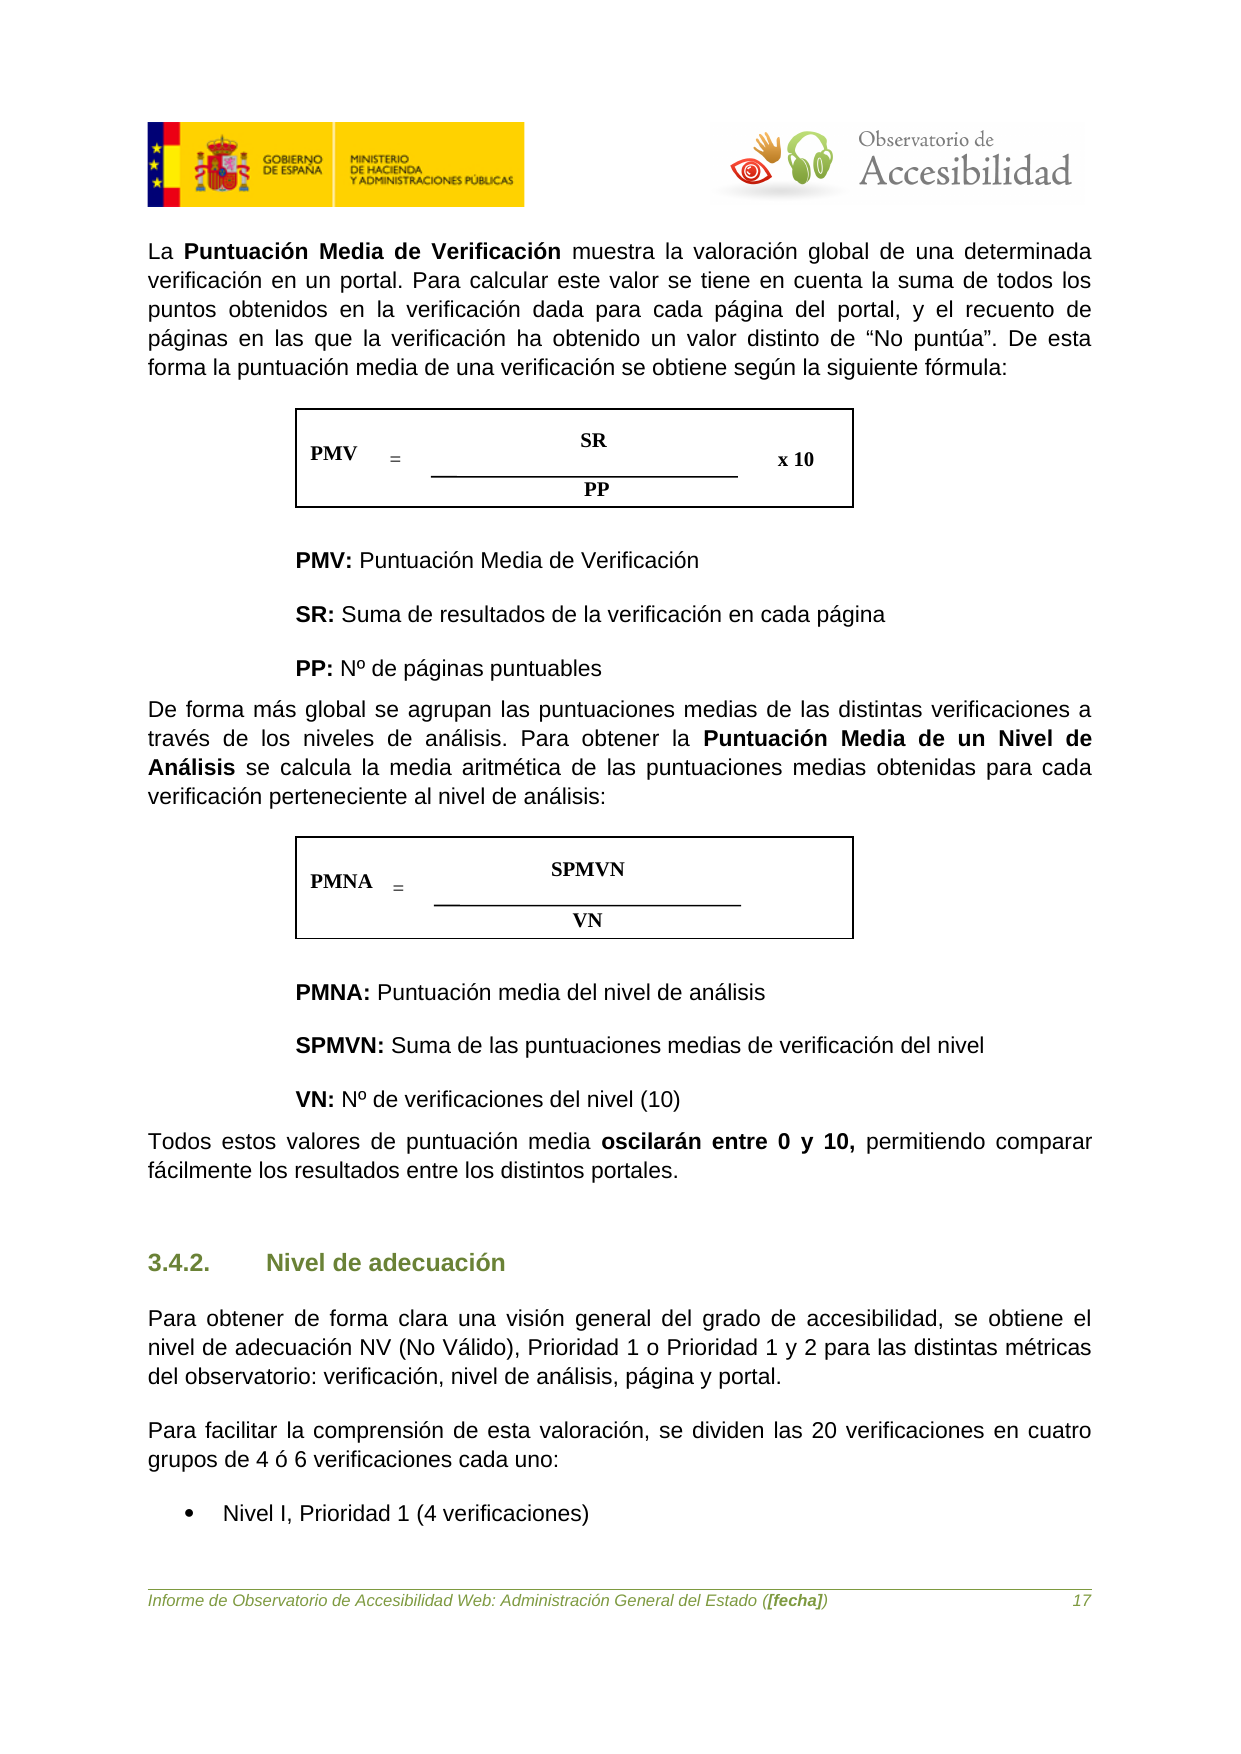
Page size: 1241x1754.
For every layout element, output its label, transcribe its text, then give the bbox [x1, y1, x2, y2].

picture [147, 122, 525, 207]
text La Puntuación Media de Verificación muestra la valoración global de una determinada verificación en un portal. Para calcular este valor se tiene en cuenta la suma de todos los puntos obtenidos en la verificación dada para cada página del portal, y el recuento de páginas en las que la verificación ha obtenido un valor distinto de “No puntúa”. De esta forma la puntuación media de una verificación se obtiene según la siguiente fórmula: [148, 238, 1092, 380]
list Nivel de adecuación [148, 1248, 1092, 1277]
text De forma más global se agrupan las puntuaciones medias de las distintas verificaciones a través de los niveles de análisis. Para obtener la Puntuación Media de un Nivel de Análisis se calcula la media aritmética de las puntuaciones medias obtenidas para cada verificación perteneciente al nivel de análisis: [148, 696, 1092, 809]
text PMV: Puntuación Media de Verificación [295, 547, 1092, 573]
text Todos estos valores de puntuación media oscilarán entre 0 y 10, permitiendo comparar fácilmente los resultados entre los distintos portales. [148, 1128, 1092, 1183]
picture [710, 122, 1086, 205]
text VN: Nº de verificaciones del nivel (10) [295, 1086, 1092, 1113]
text Para obtener de forma clara una visión general del grado de accesibilidad, se obtiene el nivel de adecuación NV (No Válido), Prioridad 1 o Prioridad 1 y 2 para las distintas métricas del observatorio: verificación, nivel de análisis, página y portal. [148, 1305, 1092, 1389]
text SR: Suma de resultados de la verificación en cada página [295, 601, 1092, 627]
text PMNA: Puntuación media del nivel de análisis [295, 978, 1092, 1005]
text SPMVN: Suma de las puntuaciones medias de verificación del nivel [295, 1032, 1092, 1059]
text PP: Nº de páginas puntuables [295, 654, 1092, 681]
list Nivel I, Prioridad 1 (4 verificaciones) [185, 1499, 1092, 1526]
text Para facilitar la comprensión de esta valoración, se dividen las 20 verificaciones en cuatro grupos de 4 ó 6 verificaciones cada uno: [148, 1417, 1092, 1472]
